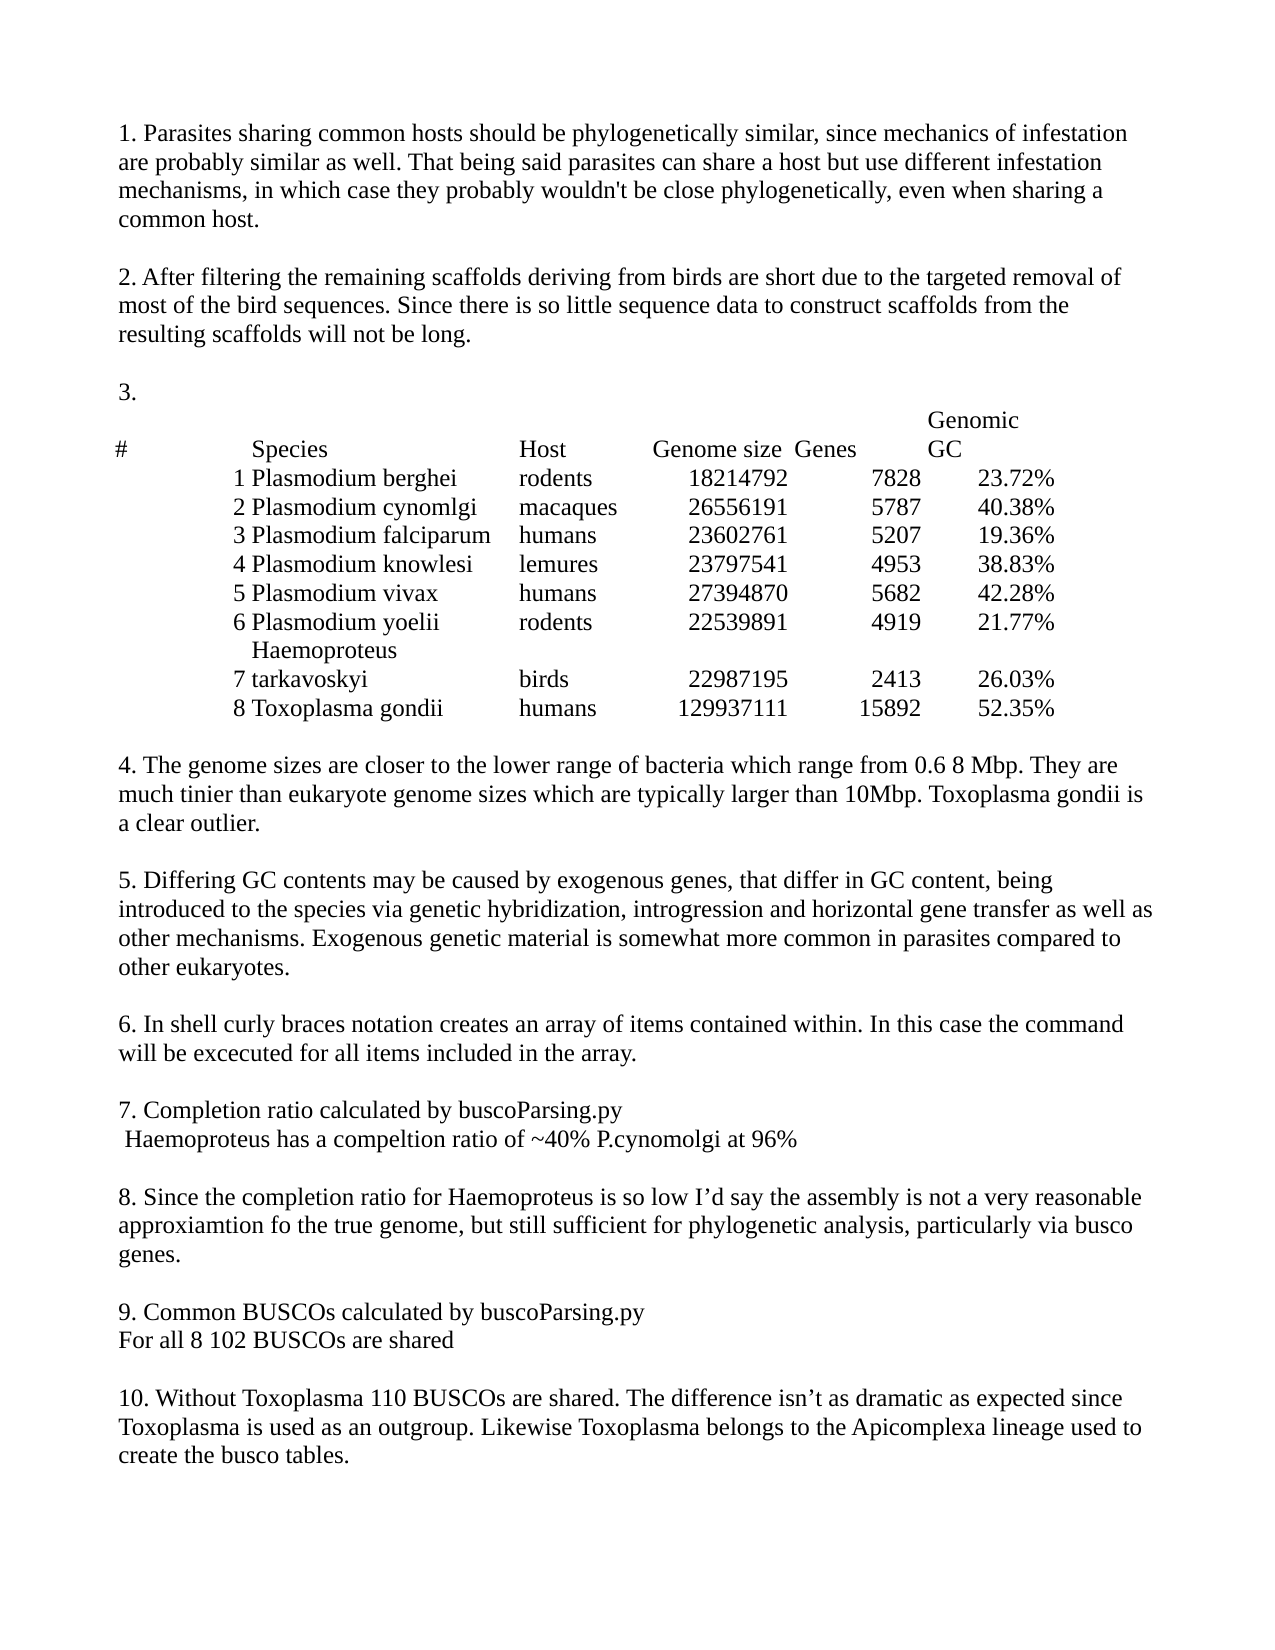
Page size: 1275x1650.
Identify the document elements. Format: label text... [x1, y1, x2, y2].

table_cell Toxoplasma gondii [248, 693, 516, 722]
table_cell humans [516, 578, 649, 607]
table_cell Plasmodium cynomlgi [248, 492, 516, 521]
table_cell 7828 [791, 463, 924, 492]
text For all 8 102 BUSCOs are shared [118, 1326, 1157, 1354]
text 6. In shell curly braces notation creates an array of items contained within. In this case the command will be excecuted for all items included in the array. [118, 1009, 1157, 1067]
text 10. Without Toxoplasma 110 BUSCOs are shared. The difference isn’t as dramatic as expected since Toxoplasma is used as an outgroup. Likewise Toxoplasma belongs to the Apicomplexa lineage used to create the busco tables. [118, 1383, 1157, 1469]
table_header Genes [791, 406, 924, 463]
table_cell Plasmodium yoelii [248, 607, 516, 636]
table_cell 5 [112, 578, 248, 607]
table_cell 5682 [791, 578, 924, 607]
table_cell 15892 [791, 693, 924, 722]
table_cell 23.72% [924, 463, 1058, 492]
text 5. Differing GC contents may be caused by exogenous genes, that differ in GC content, being introduced to the species via genetic hybridization, introgression and horizontal gene transfer as well as other mechanisms. Exogenous genetic material is somewhat more common in parasites compared to other eukaryotes. [118, 866, 1157, 981]
table_header Host [516, 406, 649, 463]
table_cell Plasmodium berghei [248, 463, 516, 492]
text 4. The genome sizes are closer to the lower range of bacteria which range from 0.6 8 Mbp. They are much tinier than eukaryote genome sizes which are typically larger than 10Mbp. Toxoplasma gondii is a clear outlier. [118, 751, 1157, 837]
table_cell 26556191 [649, 492, 791, 521]
table_cell 2 [112, 492, 248, 521]
table_header Genomic GC [924, 406, 1058, 463]
text 1. Parasites sharing common hosts should be phylogenetically similar, since mechanics of infestation are probably similar as well. That being said parasites can share a host but use different infestation mechanisms, in which case they probably wouldn't be close phylogenetically, even when sharing a common host. [118, 118, 1157, 233]
table_cell 23797541 [649, 549, 791, 578]
table_cell 26.03% [924, 636, 1058, 693]
text Haemoproteus has a compeltion ratio of ~40% P.cynomolgi at 96% [118, 1124, 1157, 1153]
table_cell 27394870 [649, 578, 791, 607]
table_cell 3 [112, 521, 248, 549]
table_cell 2413 [791, 636, 924, 693]
table_cell 5207 [791, 521, 924, 549]
table_cell Haemoproteus tarkavoskyi [248, 636, 516, 693]
table_cell 8 [112, 693, 248, 722]
text 2. After filtering the remaining scaffolds deriving from birds are short due to the targeted removal of most of the bird sequences. Since there is so little sequence data to construct scaffolds from the resulting scaffolds will not be long. [118, 262, 1157, 348]
table_cell 21.77% [924, 607, 1058, 636]
table_cell humans [516, 693, 649, 722]
table_cell 4 [112, 549, 248, 578]
table_cell birds [516, 636, 649, 693]
table_header Genome size [649, 406, 791, 463]
table_cell 23602761 [649, 521, 791, 549]
table_cell 6 [112, 607, 248, 636]
table_cell lemures [516, 549, 649, 578]
table_cell Plasmodium knowlesi [248, 549, 516, 578]
table_header # [112, 406, 248, 463]
table_cell macaques [516, 492, 649, 521]
table_cell humans [516, 521, 649, 549]
table_cell 19.36% [924, 521, 1058, 549]
table_cell 40.38% [924, 492, 1058, 521]
table_cell 4953 [791, 549, 924, 578]
table_cell 7 [112, 636, 248, 693]
table_cell rodents [516, 463, 649, 492]
table_cell 5787 [791, 492, 924, 521]
table_cell rodents [516, 607, 649, 636]
table_cell 18214792 [649, 463, 791, 492]
table_header Species [248, 406, 516, 463]
text 7. Completion ratio calculated by buscoParsing.py [118, 1096, 1157, 1124]
table_cell 4919 [791, 607, 924, 636]
table_cell Plasmodium falciparum [248, 521, 516, 549]
table_cell 129937111 [649, 693, 791, 722]
text 3. [118, 377, 1157, 406]
table_cell 42.28% [924, 578, 1058, 607]
table_cell 38.83% [924, 549, 1058, 578]
text 8. Since the completion ratio for Haemoproteus is so low I’d say the assembly is not a very reasonable approxiamtion fo the true genome, but still sufficient for phylogenetic analysis, particularly via busco genes. [118, 1182, 1157, 1268]
text 9. Common BUSCOs calculated by buscoParsing.py [118, 1297, 1157, 1326]
table_cell 22987195 [649, 636, 791, 693]
table_cell 22539891 [649, 607, 791, 636]
table_cell 1 [112, 463, 248, 492]
table_cell 52.35% [924, 693, 1058, 722]
table_cell Plasmodium vivax [248, 578, 516, 607]
